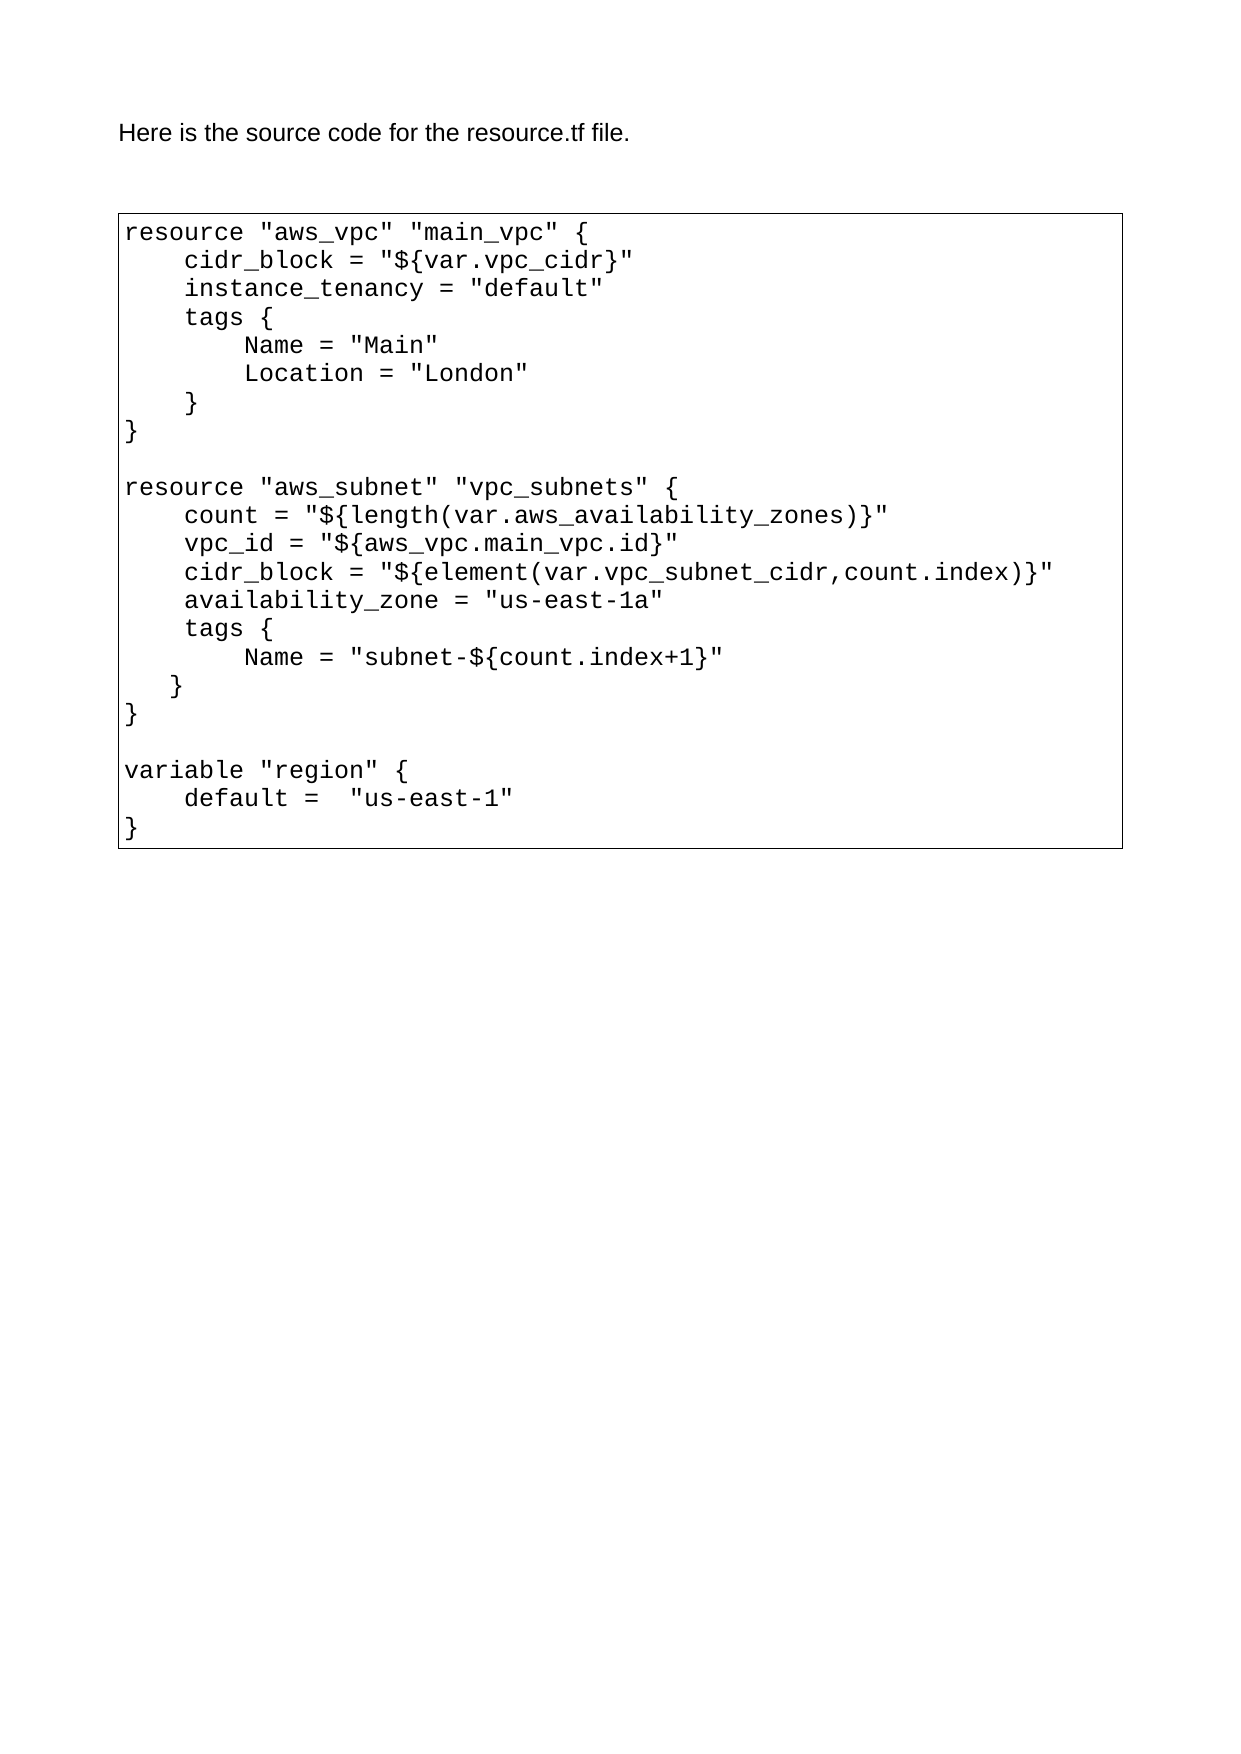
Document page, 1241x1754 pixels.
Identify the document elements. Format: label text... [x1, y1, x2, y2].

text Here is the source code for the resource.tf file. [118, 118, 1122, 147]
table_header resource "aws_vpc" "main_vpc" { cidr_block = "${var.vpc_cidr}" instance_tenancy = "default" tags { Name = "Main" Location = "London" } } resource "aws_subnet" "vpc_subnets" { count = "${length(var.aws_availability_zones)}" vpc_id = "${aws_vpc.main_vpc.id}" cidr_block = "${element(var.vpc_subnet_cidr,count.index)}" availability_zone = "us-east-1a" tags { Name = "subnet-${count.index+1}" } } variable "region" { default = "us-east-1" } [119, 214, 1122, 848]
